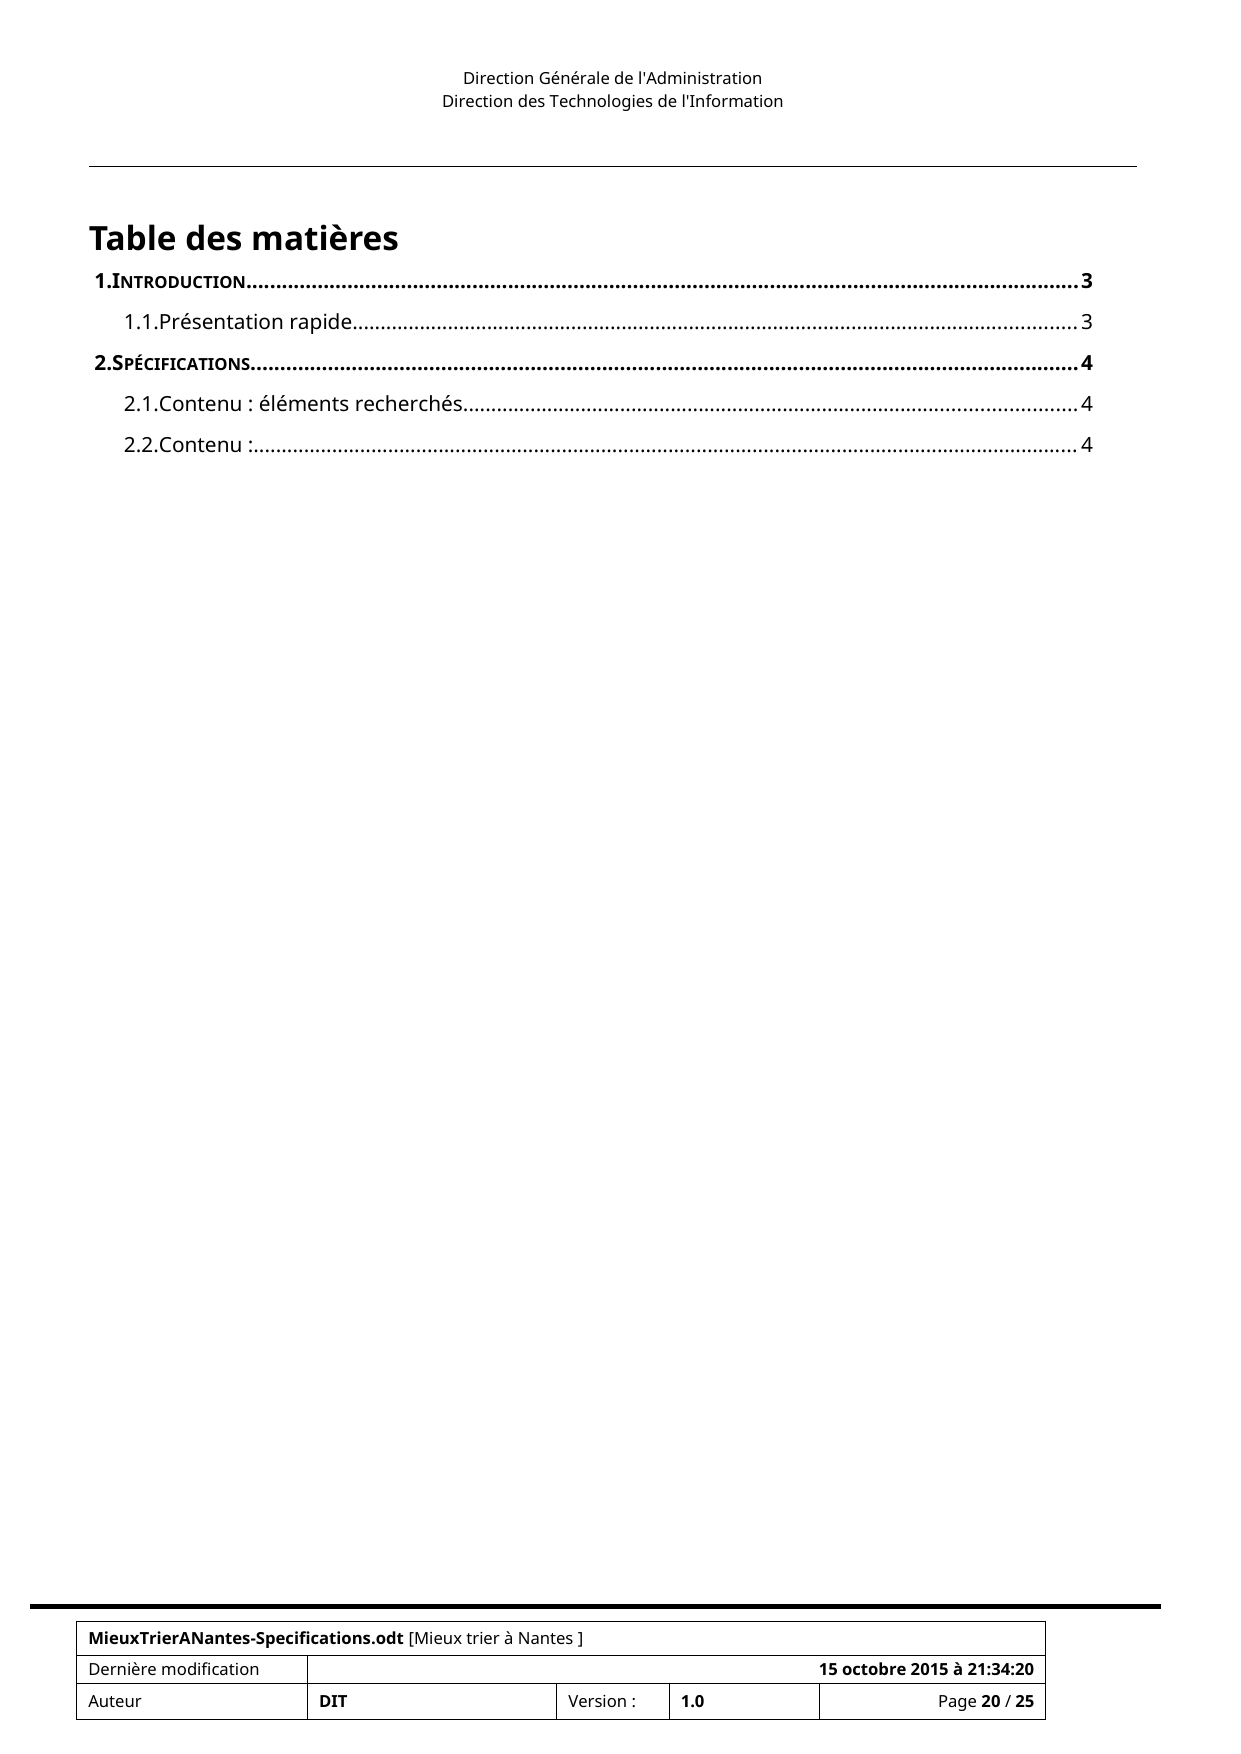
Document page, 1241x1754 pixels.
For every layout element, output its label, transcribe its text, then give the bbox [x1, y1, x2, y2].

text 2.1.Contenu : éléments recherchés 4 [118, 389, 1137, 417]
text 2.Spécifications 4 [89, 348, 1137, 376]
text 1.Introduction 3 [89, 266, 1137, 294]
text 1.1.Présentation rapide 3 [118, 307, 1137, 335]
text 2.2.Contenu : 4 [118, 430, 1137, 458]
subtitle Table des matières [89, 214, 1137, 260]
